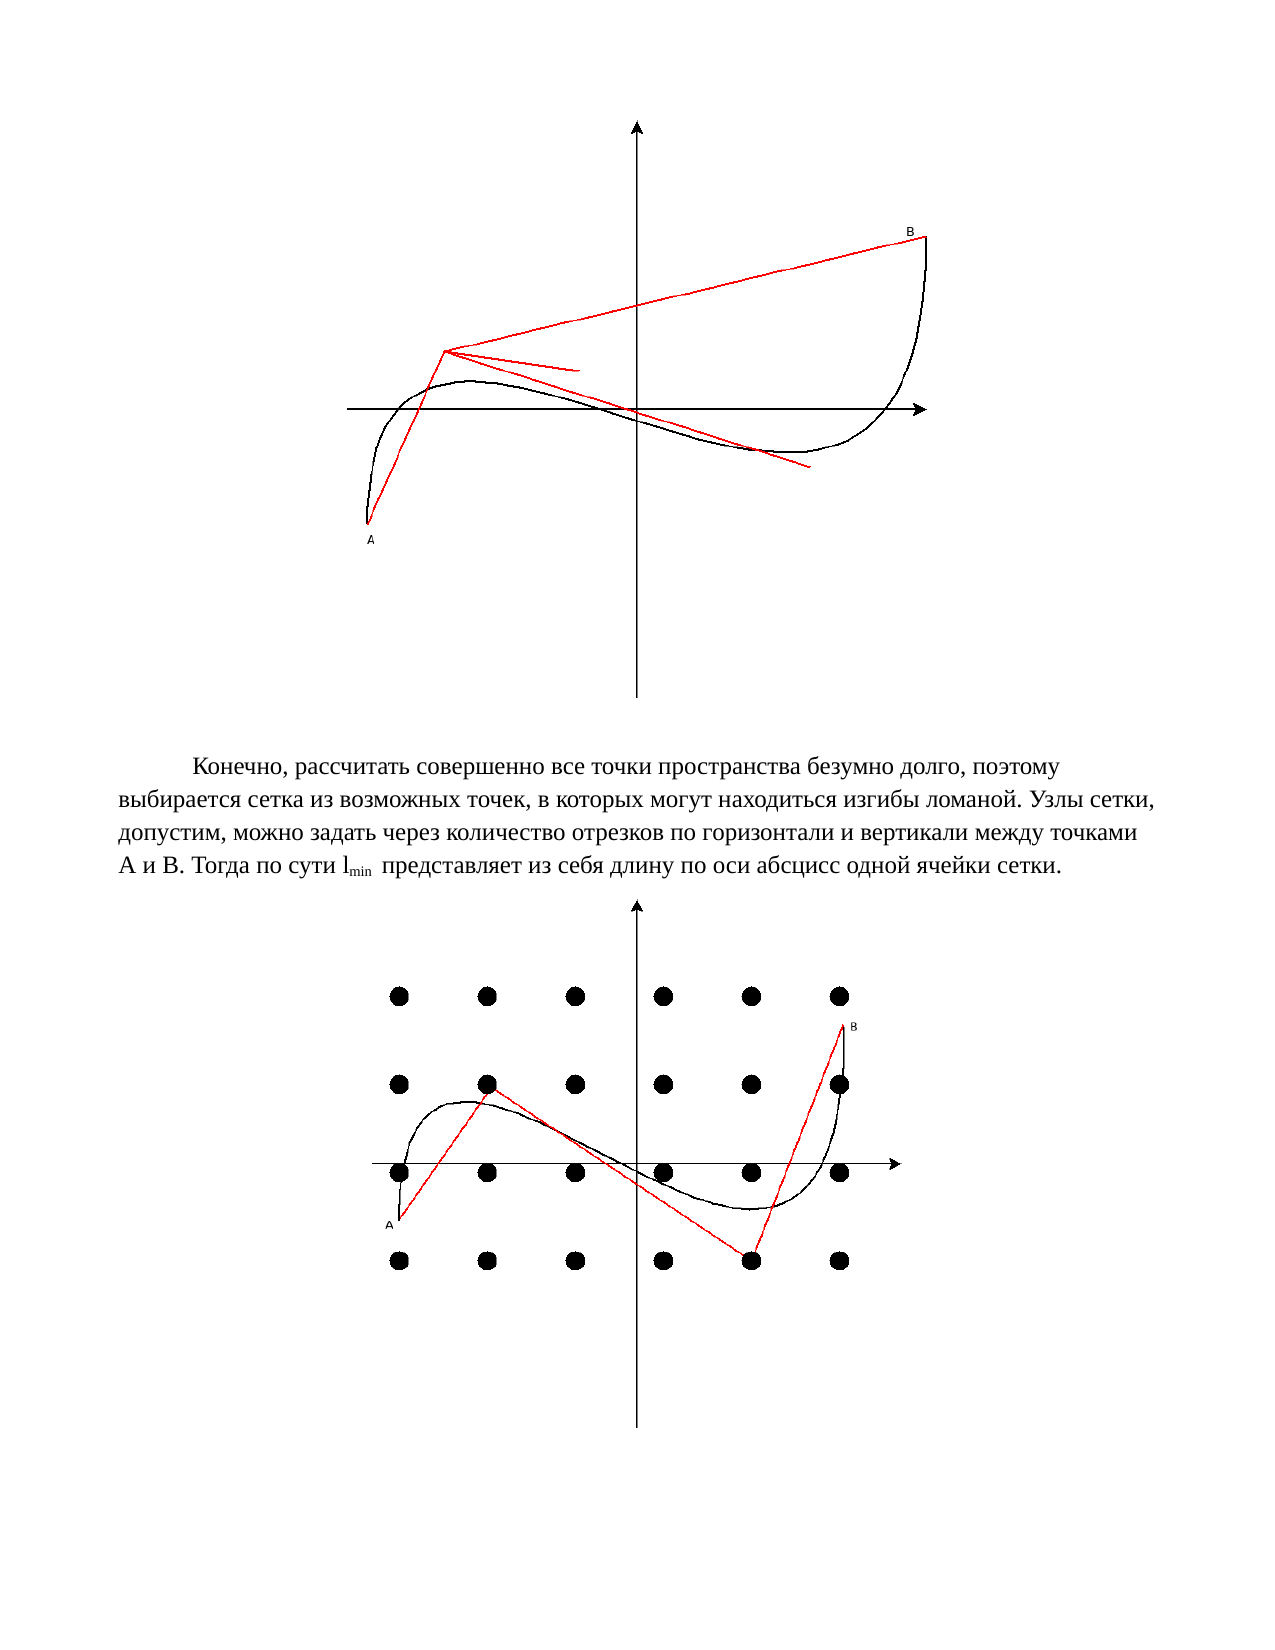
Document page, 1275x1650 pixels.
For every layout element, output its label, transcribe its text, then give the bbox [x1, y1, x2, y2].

text Конечно, рассчитать совершенно все точки пространства безумно долго, поэтому выбирается сетка из возможных точек, в которых могут находиться изгибы ломаной. Узлы сетки, допустим, можно задать через количество отрезков по горизонтали и вертикали между точками А и В. Тогда по сути lmin представляет из себя длину по оси абсцисс одной ячейки сетки. [118, 751, 1157, 879]
picture [346, 118, 929, 700]
picture [371, 897, 904, 1430]
